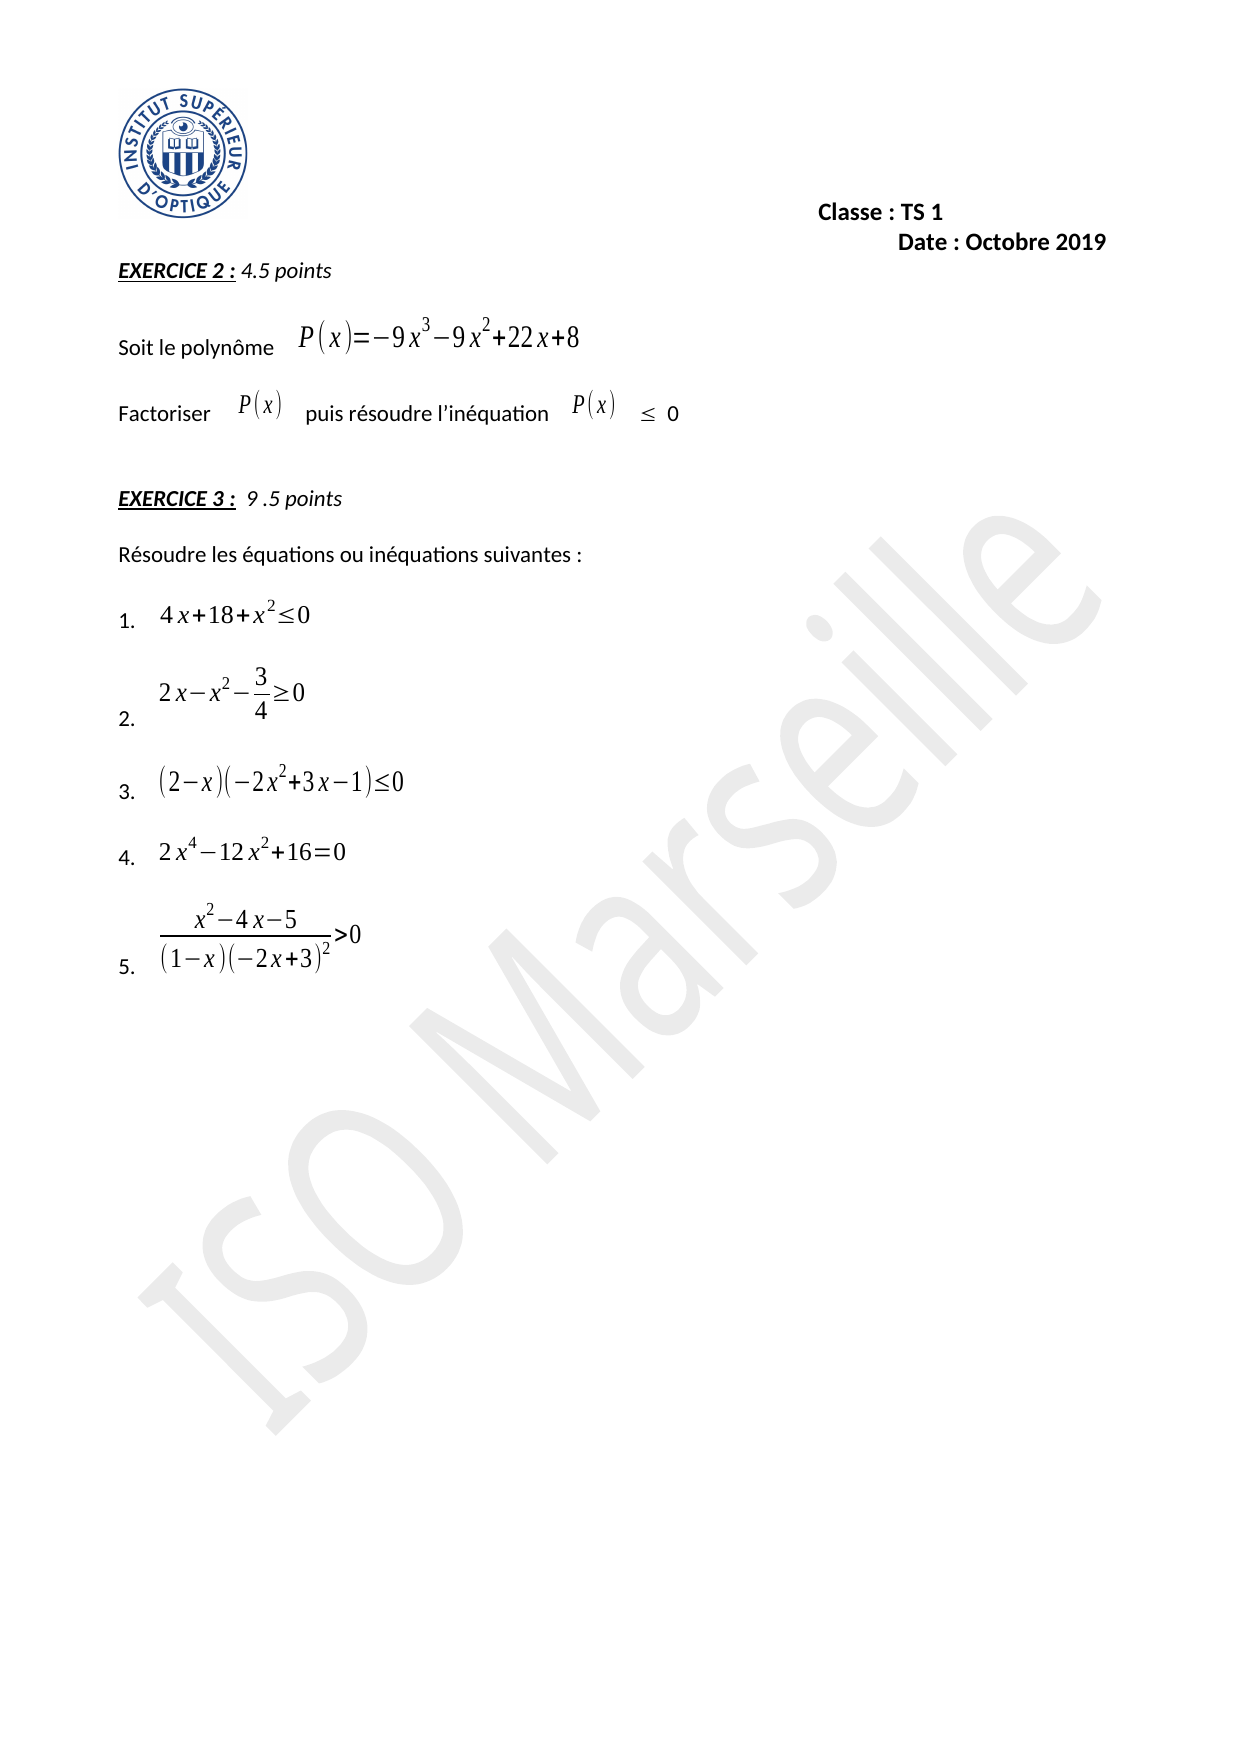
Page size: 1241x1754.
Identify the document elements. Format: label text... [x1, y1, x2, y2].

text 3. [118, 760, 1122, 805]
text 1. [118, 596, 1122, 634]
text 4. [118, 833, 1122, 871]
text Soit le polynôme [118, 313, 1122, 361]
text 5. [118, 899, 1122, 981]
text EXERCICE 3 : 9 .5 points [118, 484, 1122, 512]
picture [118, 88, 248, 219]
text 2. [118, 662, 1122, 732]
text Factoriser puis résoudre l’inéquation  0 [118, 389, 1122, 427]
text EXERCICE 2 : 4.5 points [118, 257, 1122, 285]
text Résoudre les équations ou inéquations suivantes : [118, 540, 1122, 568]
